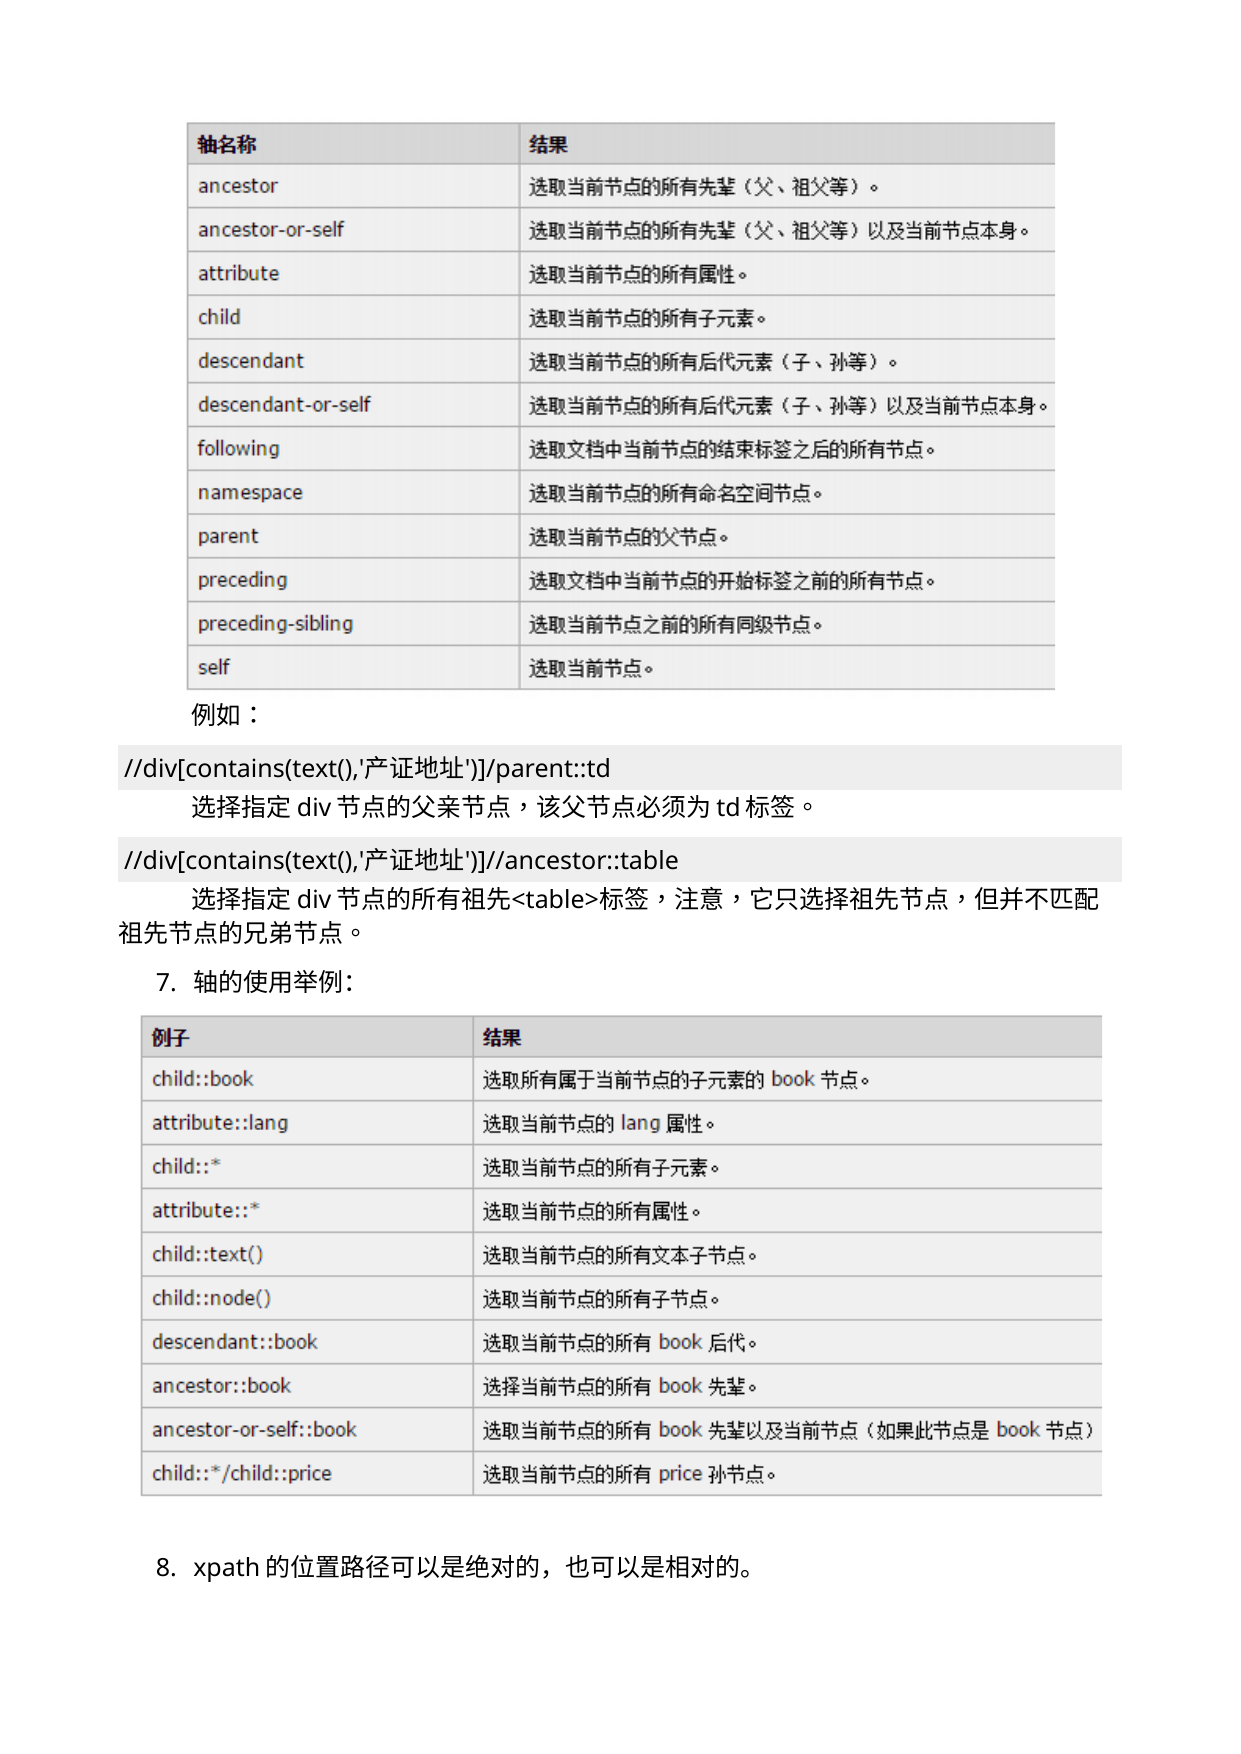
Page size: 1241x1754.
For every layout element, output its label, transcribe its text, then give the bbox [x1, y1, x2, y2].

text 例如： [118, 118, 1122, 732]
picture [184, 118, 1056, 698]
text 选择指定div节点的所有祖先<table>标签，注意，它只选择祖先节点，但并不匹配祖先节点的兄弟节点。 [118, 882, 1122, 950]
text 选择指定div节点的父亲节点，该父节点必须为td标签。 [118, 790, 1122, 824]
table_header //div[contains(text(),'产证地址')]/parent::td [118, 745, 1122, 790]
picture [138, 1011, 1103, 1501]
table_header //div[contains(text(),'产证地址')]//ancestor::table [118, 837, 1122, 882]
list 轴的使用举例： [156, 963, 1122, 999]
list xpath的位置路径可以是绝对的，也可以是相对的。 [156, 1547, 1122, 1583]
